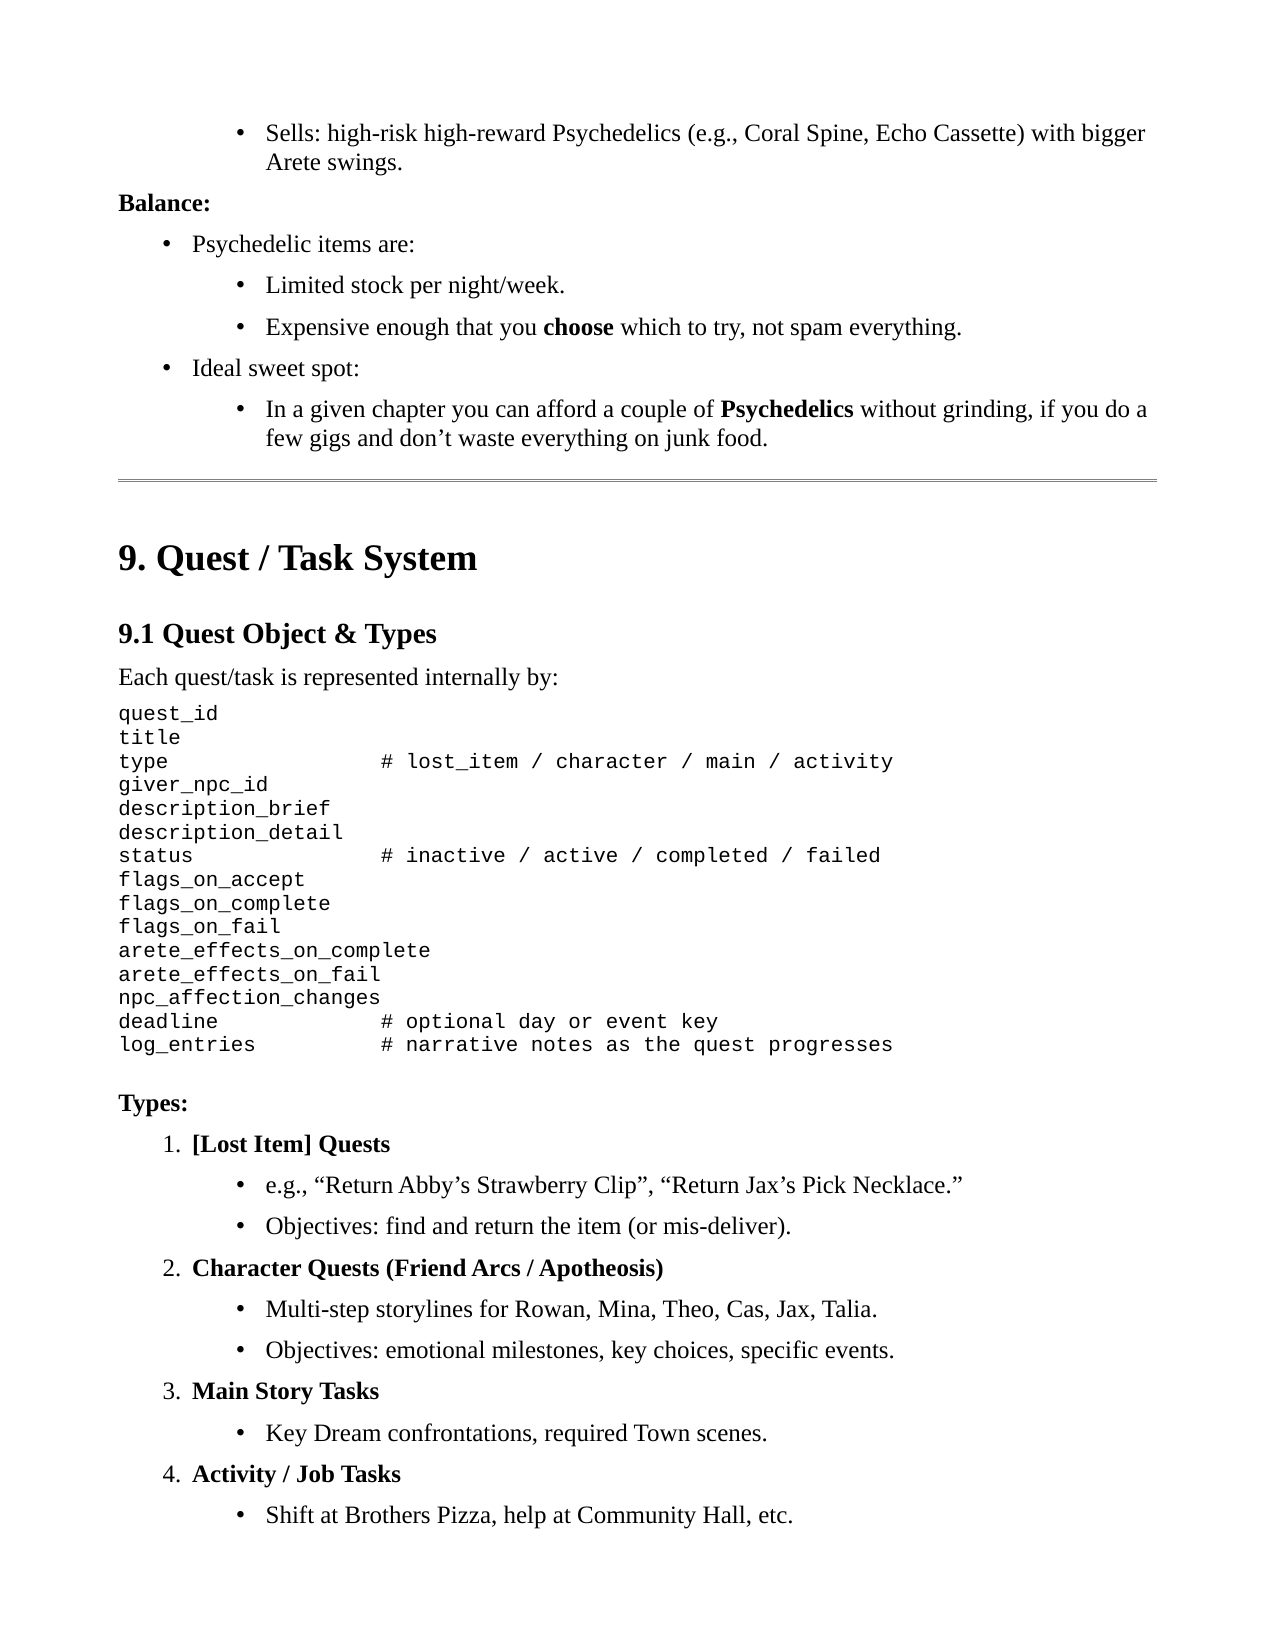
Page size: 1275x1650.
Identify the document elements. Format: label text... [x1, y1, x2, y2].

list Objectives: emotional milestones, key choices, specific events. [236, 1335, 1157, 1364]
list Limited stock per night/week. [236, 271, 1157, 299]
text arete_effects_on_fail [118, 963, 1157, 987]
text deadline # optional day or event key [118, 1011, 1157, 1034]
text description_detail [118, 822, 1157, 845]
list [Lost Item] Quests [162, 1129, 1157, 1158]
list Main Story Tasks [162, 1376, 1157, 1405]
text flags_on_complete [118, 893, 1157, 916]
text Each quest/task is represented internally by: [118, 662, 1157, 691]
subtitle 9.1 Quest Object & Types [118, 616, 1157, 650]
list Key Dream confrontations, required Town scenes. [236, 1418, 1157, 1446]
text flags_on_accept [118, 869, 1157, 893]
list Character Quests (Friend Arcs / Apotheosis) [162, 1253, 1157, 1281]
text arete_effects_on_complete [118, 940, 1157, 963]
list Psychedelic items are: [162, 229, 1157, 258]
text Balance: [118, 188, 1157, 217]
text title [118, 727, 1157, 751]
text type # lost_item / character / main / activity [118, 751, 1157, 774]
list Objectives: find and return the item (or mis-deliver). [236, 1211, 1157, 1240]
list Sells: high-risk high-reward Psychedelics (e.g., Coral Spine, Echo Cassette) with bigger Arete swings. [236, 118, 1157, 176]
list e.g., “Return Abby’s Strawberry Clip”, “Return Jax’s Pick Necklace.” [236, 1170, 1157, 1199]
text description_brief [118, 798, 1157, 822]
text flags_on_fail [118, 916, 1157, 940]
list In a given chapter you can afford a couple of Psychedelics without grinding, if you do a few gigs and don’t waste everything on junk food. [236, 394, 1157, 452]
subtitle 9. Quest / Task System [118, 536, 1157, 579]
text giver_npc_id [118, 774, 1157, 798]
list Multi-step storylines for Rowan, Mina, Theo, Cas, Jax, Talia. [236, 1294, 1157, 1323]
list Shift at Brothers Pizza, help at Community Hall, etc. [236, 1500, 1157, 1529]
list Expensive enough that you choose which to try, not spam everything. [236, 312, 1157, 341]
text log_entries # narrative notes as the quest progresses [118, 1034, 1157, 1058]
list Ideal sweet spot: [162, 353, 1157, 382]
list Activity / Job Tasks [162, 1459, 1157, 1488]
text Types: [118, 1088, 1157, 1116]
text npc_affection_changes [118, 987, 1157, 1011]
text status # inactive / active / completed / failed [118, 845, 1157, 869]
text quest_id [118, 703, 1157, 727]
